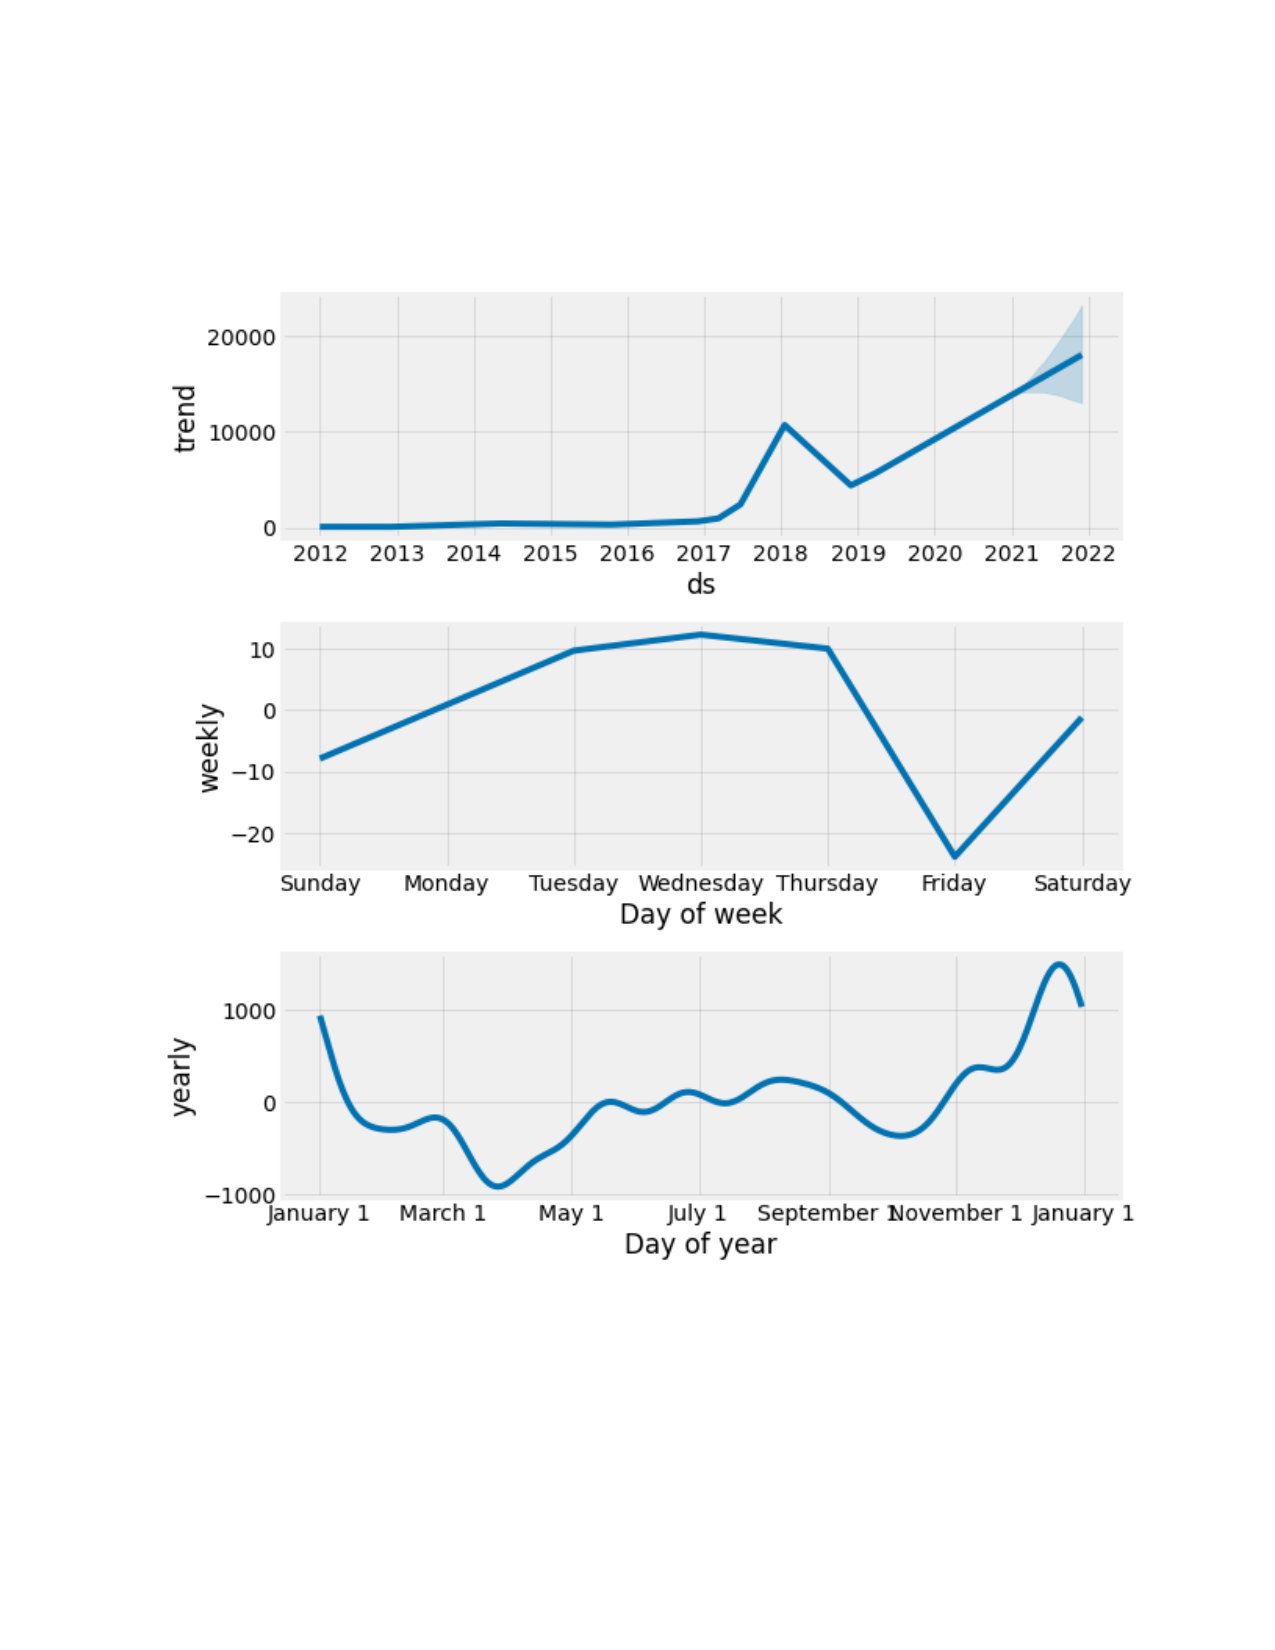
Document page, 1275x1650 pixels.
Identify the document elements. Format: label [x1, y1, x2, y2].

picture [157, 283, 1147, 1271]
